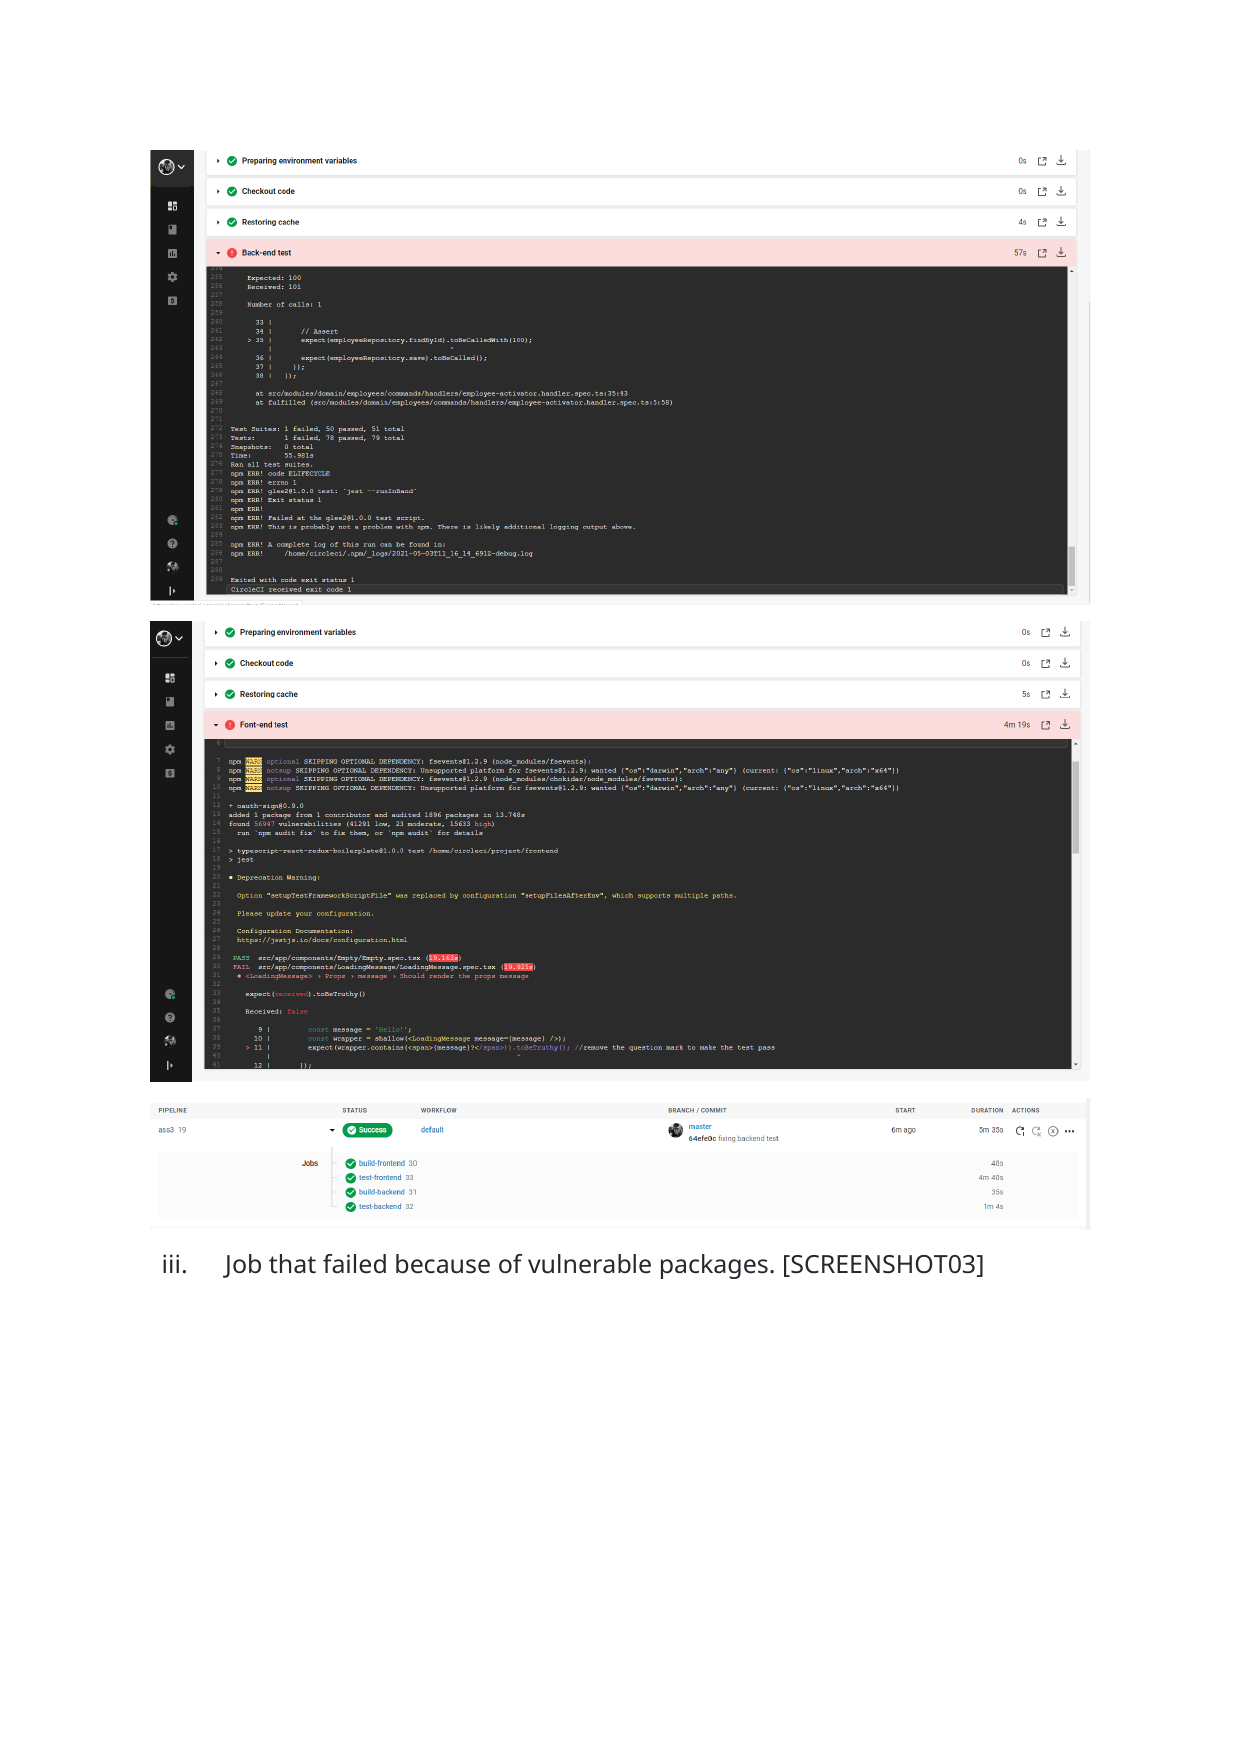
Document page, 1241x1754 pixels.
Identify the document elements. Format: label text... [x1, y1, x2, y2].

list Job that failed because of vulnerable packages. [SCREENSHOT03] [187, 1247, 1090, 1281]
